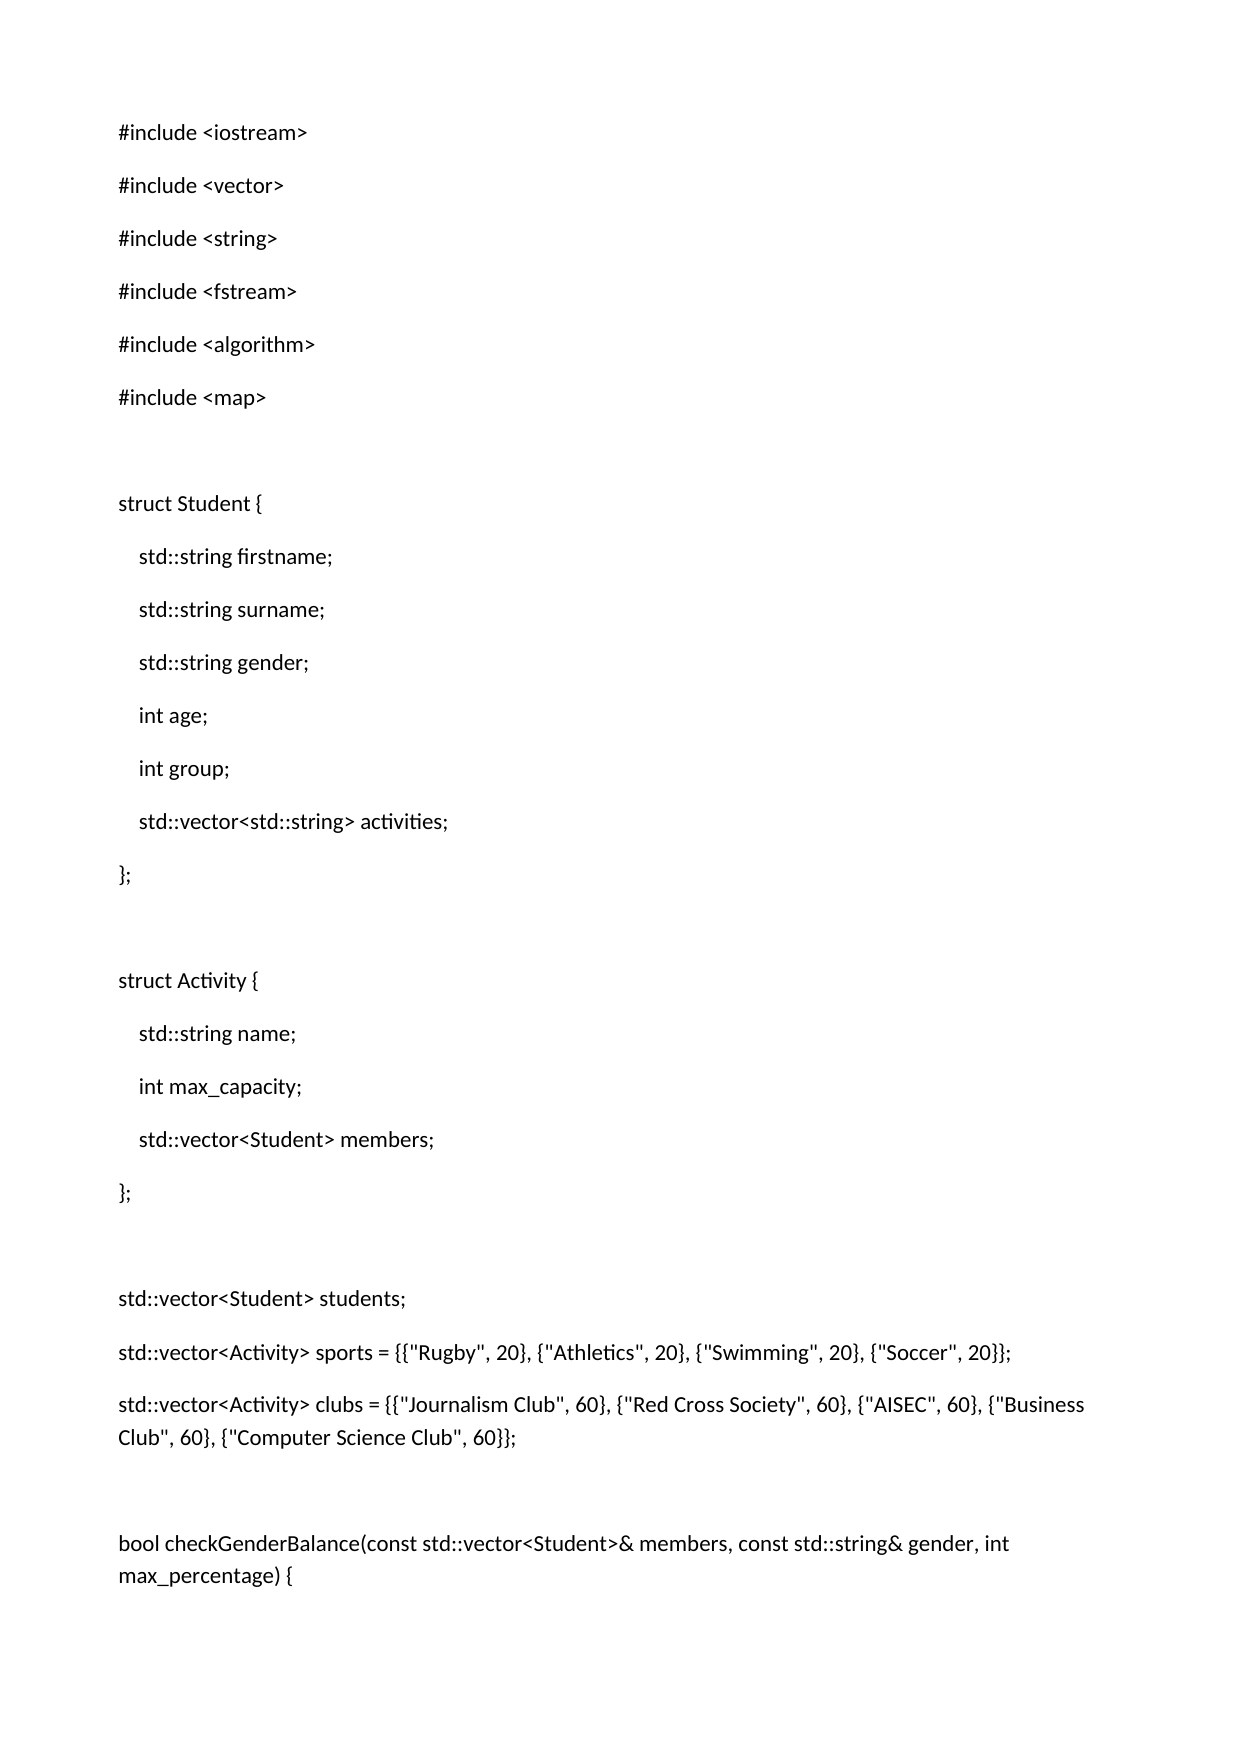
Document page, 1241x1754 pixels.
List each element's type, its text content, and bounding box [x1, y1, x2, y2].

text struct Activity { [118, 966, 1122, 994]
text #include <vector> [118, 171, 1122, 199]
text int group; [118, 754, 1122, 782]
text #include <fstream> [118, 277, 1122, 305]
text int max_capacity; [118, 1072, 1122, 1101]
text #include <map> [118, 383, 1122, 411]
text std::vector<Student> members; [118, 1126, 1122, 1153]
text std::vector<Activity> clubs = {{"Journalism Club", 60}, {"Red Cross Society", 60}, {"AISEC", 60}, {"Business Club", 60}, {"Computer Science Club", 60}}; [118, 1391, 1122, 1451]
text #include <algorithm> [118, 330, 1122, 358]
text std::vector<std::string> activities; [118, 807, 1122, 835]
text int age; [118, 701, 1122, 729]
text std::string gender; [118, 648, 1122, 676]
text #include <string> [118, 224, 1122, 252]
text std::vector<Student> students; [118, 1284, 1122, 1313]
text std::string firstname; [118, 542, 1122, 570]
text std::vector<Activity> sports = {{"Rugby", 20}, {"Athletics", 20}, {"Swimming", 20}, {"Soccer", 20}}; [118, 1338, 1122, 1366]
text bool checkGenderBalance(const std::vector<Student>& members, const std::string& gender, int max_percentage) { [118, 1529, 1122, 1589]
text std::string name; [118, 1019, 1122, 1047]
text struct Student { [118, 489, 1122, 517]
text std::string surname; [118, 595, 1122, 623]
text #include <iostream> [118, 118, 1122, 146]
text }; [118, 1178, 1122, 1207]
text }; [118, 860, 1122, 888]
